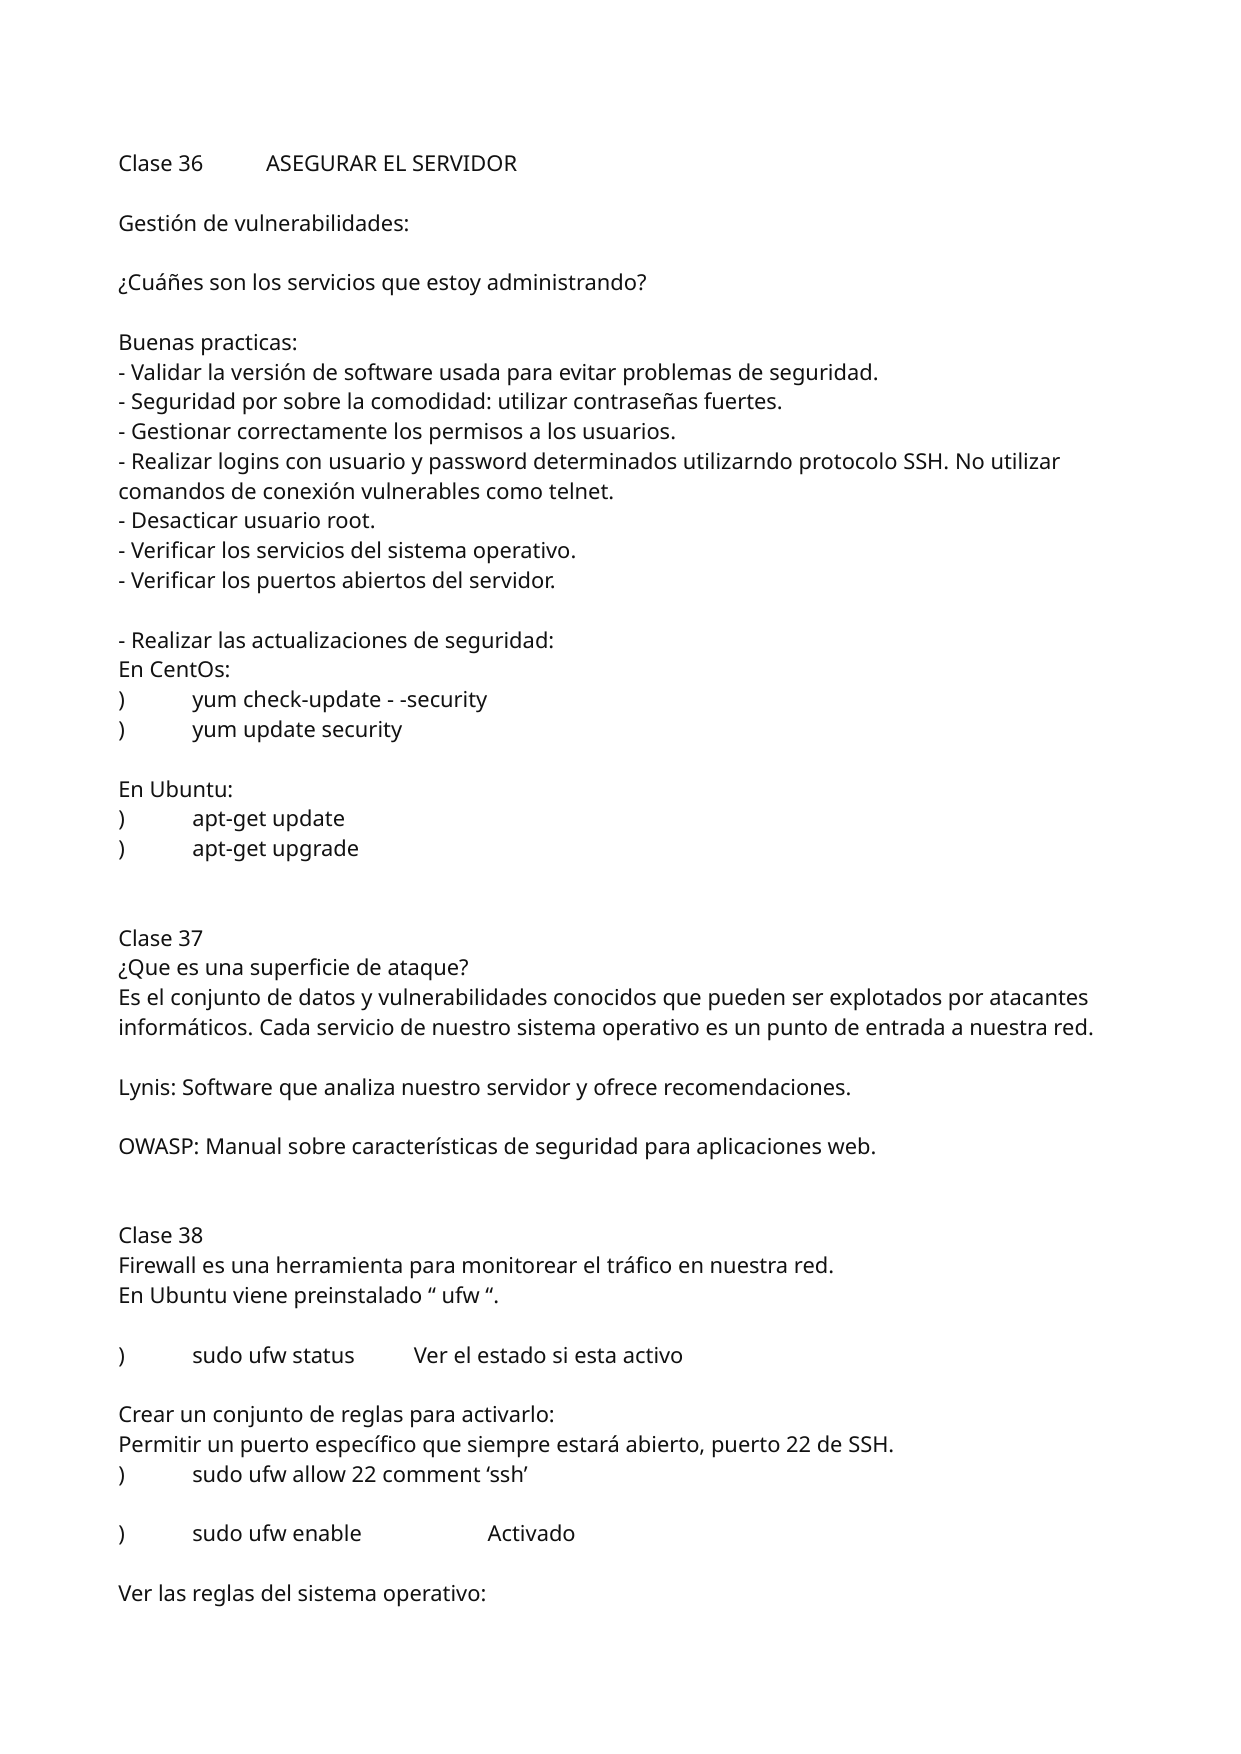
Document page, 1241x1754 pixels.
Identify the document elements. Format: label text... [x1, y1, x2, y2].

text Es el conjunto de datos y vulnerabilidades conocidos que pueden ser explotados por atacantes informáticos. Cada servicio de nuestro sistema operativo es un punto de entrada a nuestra red. [118, 982, 1122, 1042]
text - Gestionar correctamente los permisos a los usuarios. [118, 416, 1122, 446]
text En Ubuntu viene preinstalado “ ufw “. [118, 1280, 1122, 1310]
text OWASP: Manual sobre características de seguridad para aplicaciones web. [118, 1131, 1122, 1161]
text Buenas practicas: [118, 327, 1122, 356]
text Clase 37 [118, 922, 1122, 952]
text ) sudo ufw allow 22 comment ‘ssh’ [118, 1459, 1122, 1488]
text Ver las reglas del sistema operativo: [118, 1578, 1122, 1608]
text - Verificar los servicios del sistema operativo. [118, 535, 1122, 565]
text Clase 36 ASEGURAR EL SERVIDOR [118, 148, 1122, 178]
text ¿Que es una superficie de ataque? [118, 952, 1122, 982]
text - Seguridad por sobre la comodidad: utilizar contraseñas fuertes. [118, 386, 1122, 416]
text - Realizar logins con usuario y password determinados utilizarndo protocolo SSH. No utilizar comandos de conexión vulnerables como telnet. [118, 446, 1122, 505]
text - Desacticar usuario root. [118, 505, 1122, 535]
text ¿Cuáñes son los servicios que estoy administrando? [118, 267, 1122, 297]
text Crear un conjunto de reglas para activarlo: [118, 1399, 1122, 1429]
text En CentOs: [118, 654, 1122, 684]
text - Validar la versión de software usada para evitar problemas de seguridad. [118, 356, 1122, 386]
text ) apt-get upgrade [118, 833, 1122, 863]
text Firewall es una herramienta para monitorear el tráfico en nuestra red. [118, 1250, 1122, 1280]
text - Realizar las actualizaciones de seguridad: [118, 624, 1122, 654]
text Permitir un puerto específico que siempre estará abierto, puerto 22 de SSH. [118, 1429, 1122, 1459]
text Gestión de vulnerabilidades: [118, 207, 1122, 237]
text Lynis: Software que analiza nuestro servidor y ofrece recomendaciones. [118, 1071, 1122, 1101]
text ) apt-get update [118, 803, 1122, 833]
text ) sudo ufw enable Activado [118, 1518, 1122, 1548]
text - Verificar los puertos abiertos del servidor. [118, 565, 1122, 595]
text ) sudo ufw status Ver el estado si esta activo [118, 1339, 1122, 1369]
text ) yum update security [118, 714, 1122, 744]
text ) yum check-update - -security [118, 684, 1122, 714]
text Clase 38 [118, 1220, 1122, 1250]
text En Ubuntu: [118, 773, 1122, 803]
